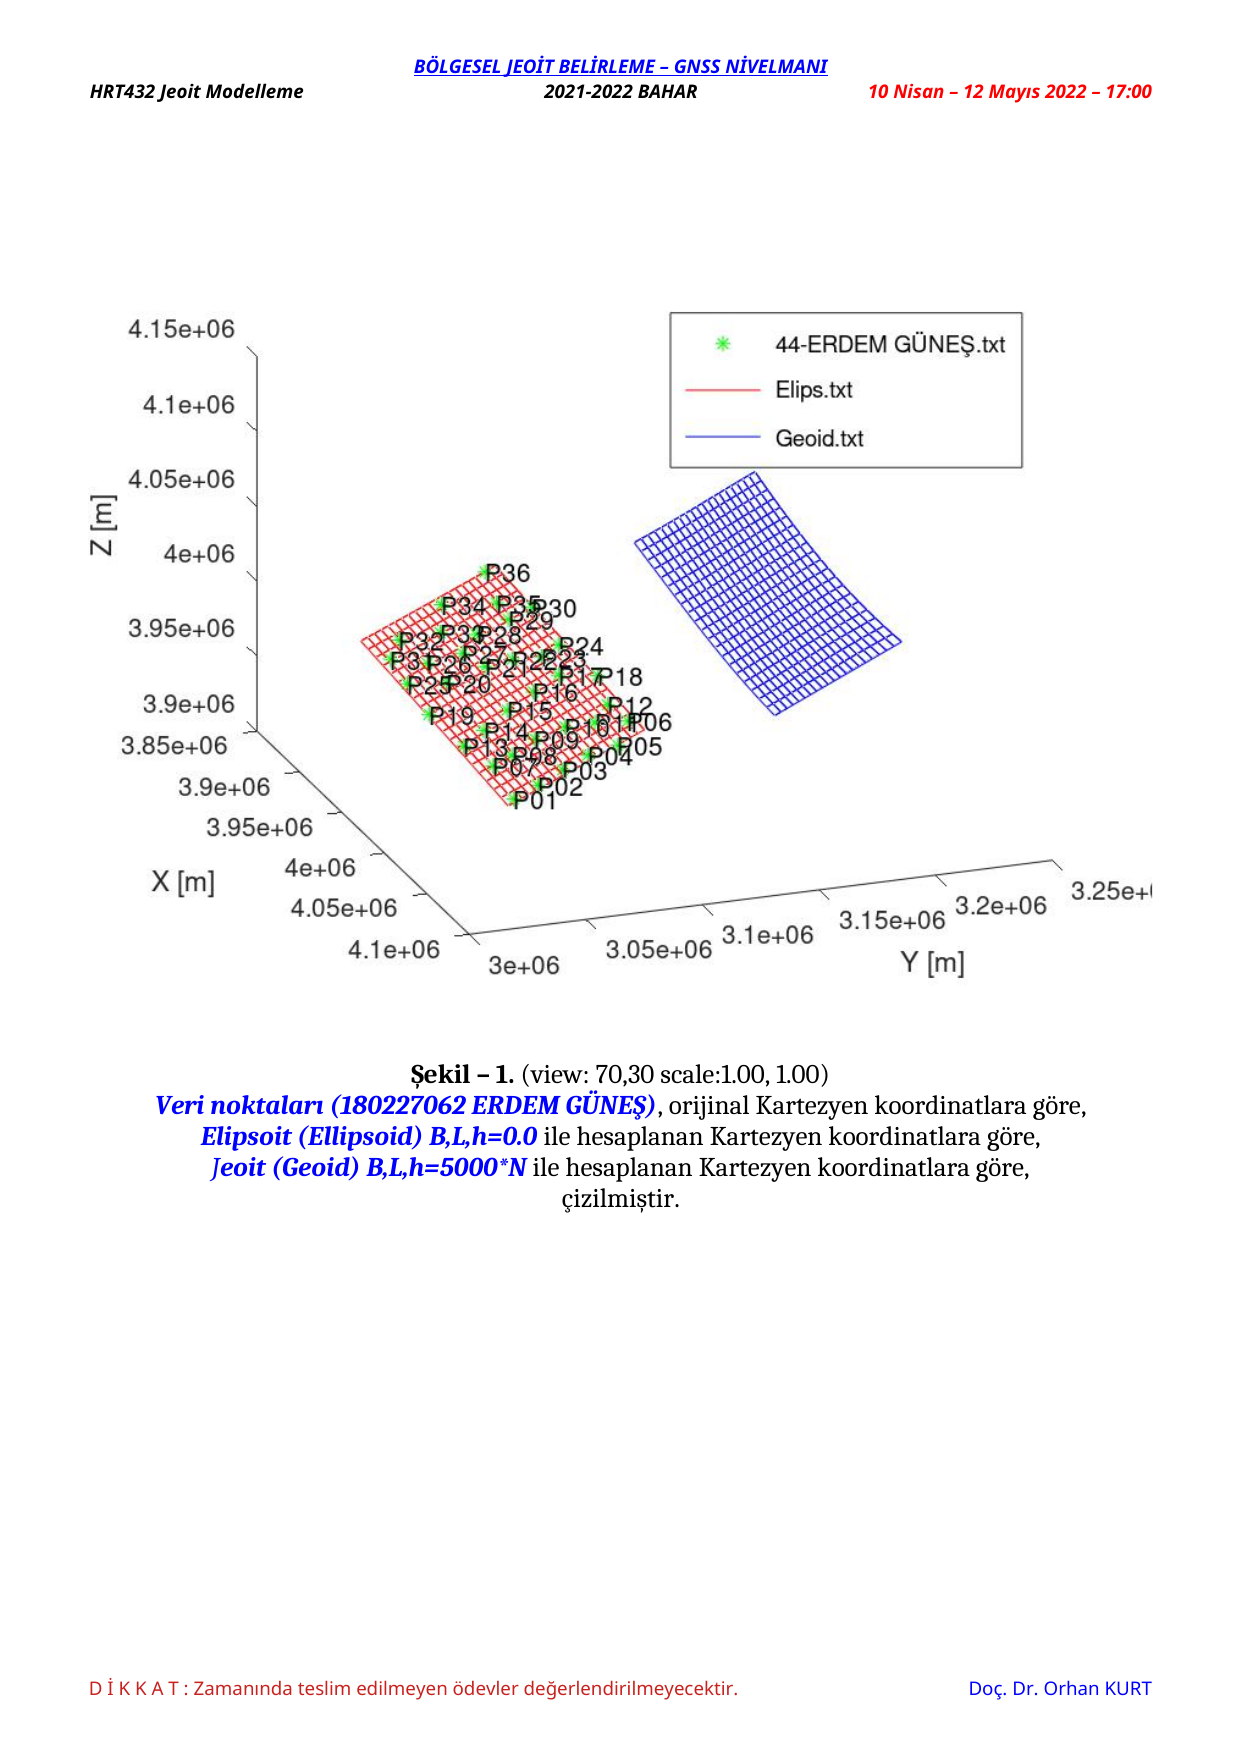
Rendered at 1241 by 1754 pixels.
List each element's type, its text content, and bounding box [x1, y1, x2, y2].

text çizilmiştir. [89, 1183, 1153, 1215]
text Elipsoit (Ellipsoid) B,L,h=0.0 ile hesaplanan Kartezyen koordinatlara göre, [89, 1121, 1153, 1152]
text Şekil – 1. (view: 70,30 scale:1.00, 1.00) [89, 1059, 1153, 1090]
text Jeoit (Geoid) B,L,h=5000*N ile hesaplanan Kartezyen koordinatlara göre, [89, 1152, 1153, 1183]
picture [88, 224, 1153, 1022]
text Veri noktaları (180227062 ERDEM GÜNEŞ), orijinal Kartezyen koordinatlara göre, [89, 1090, 1153, 1121]
